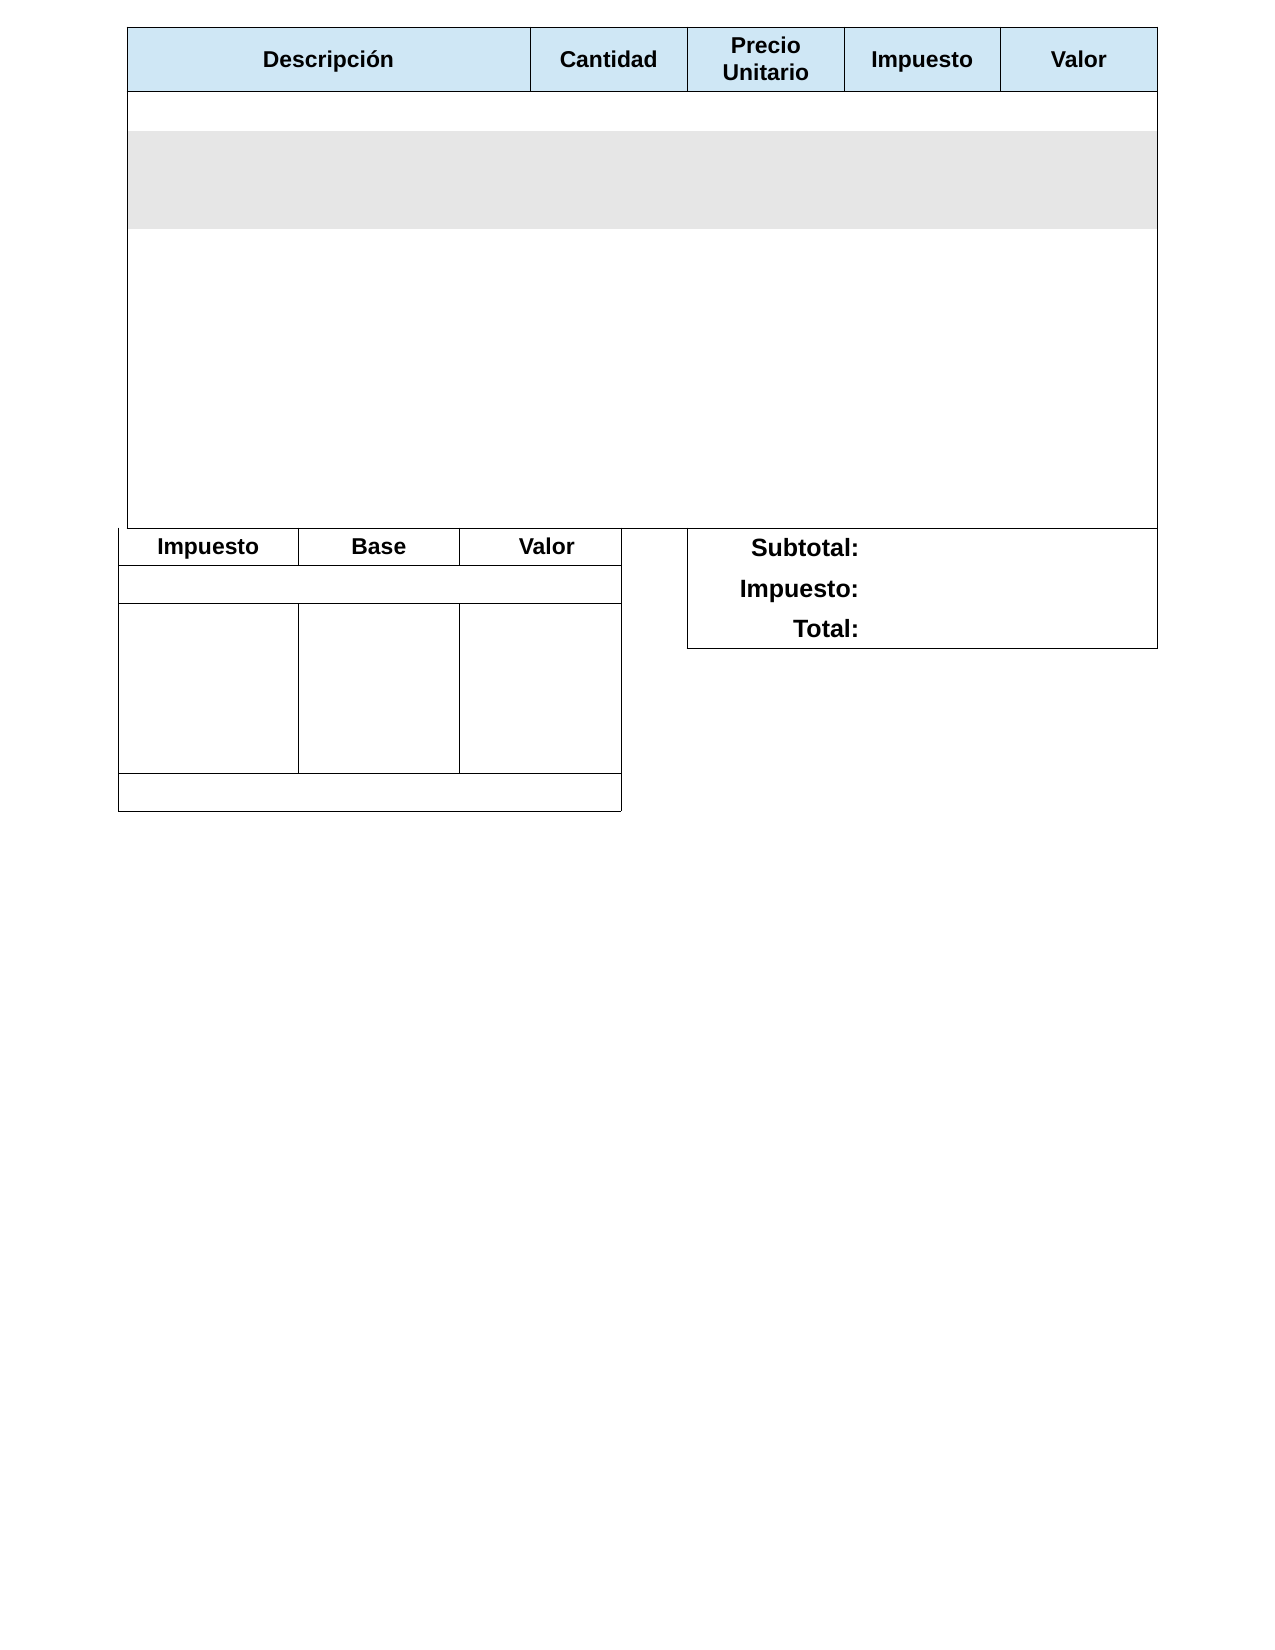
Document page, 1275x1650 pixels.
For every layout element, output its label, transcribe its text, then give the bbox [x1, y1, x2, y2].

table_cell Impuesto: [688, 568, 865, 608]
table_cell <invoice.taxes> [865, 568, 1157, 608]
table_header [623, 529, 1157, 840]
text <if test="invoice.lines_to_pay"> [118, 840, 1157, 868]
table_cell </for> [128, 487, 1157, 527]
table_cell <'[' + unicode(tax.sequence_number) + ']'> <tax.description or ''> [119, 604, 298, 773]
table_cell Total: [688, 608, 865, 648]
table_cell </choose> [128, 447, 1157, 487]
table_cell <tax.amount> [460, 604, 621, 773]
table_header Subtotal: [688, 529, 865, 568]
table_cell <for each="tax in invoice.taxes"> [119, 566, 621, 603]
table_cell <when test="line.type == 'title'"> [128, 92, 1157, 131]
table_cell <for each="line in line.description.split('\n')"> <line> </for> [128, 309, 1157, 407]
table_header <invoice.untaxed_amount> [865, 529, 1157, 568]
table_header Base [299, 529, 459, 565]
table_header Impuesto [845, 28, 1000, 91]
table_header Cantidad [531, 28, 687, 91]
table_cell </for> [119, 774, 621, 811]
table_cell </otherwise> [128, 407, 1157, 447]
table_header Valor [460, 529, 621, 565]
table_header Impuesto [119, 528, 298, 565]
table_cell </when> [128, 229, 1157, 269]
table_header [118, 529, 623, 840]
table_cell <otherwise test=""> [128, 269, 1157, 309]
table_cell <invoice.total_amount> [865, 608, 1157, 648]
table_cell <tax.base> [299, 604, 459, 773]
table_header Precio Unitario [688, 28, 844, 91]
table_header Descripción [128, 28, 530, 91]
table_header Valor [1001, 28, 1157, 91]
table_cell <for each="line in line.description.split('\n')"> <line> </for> [128, 131, 1157, 229]
